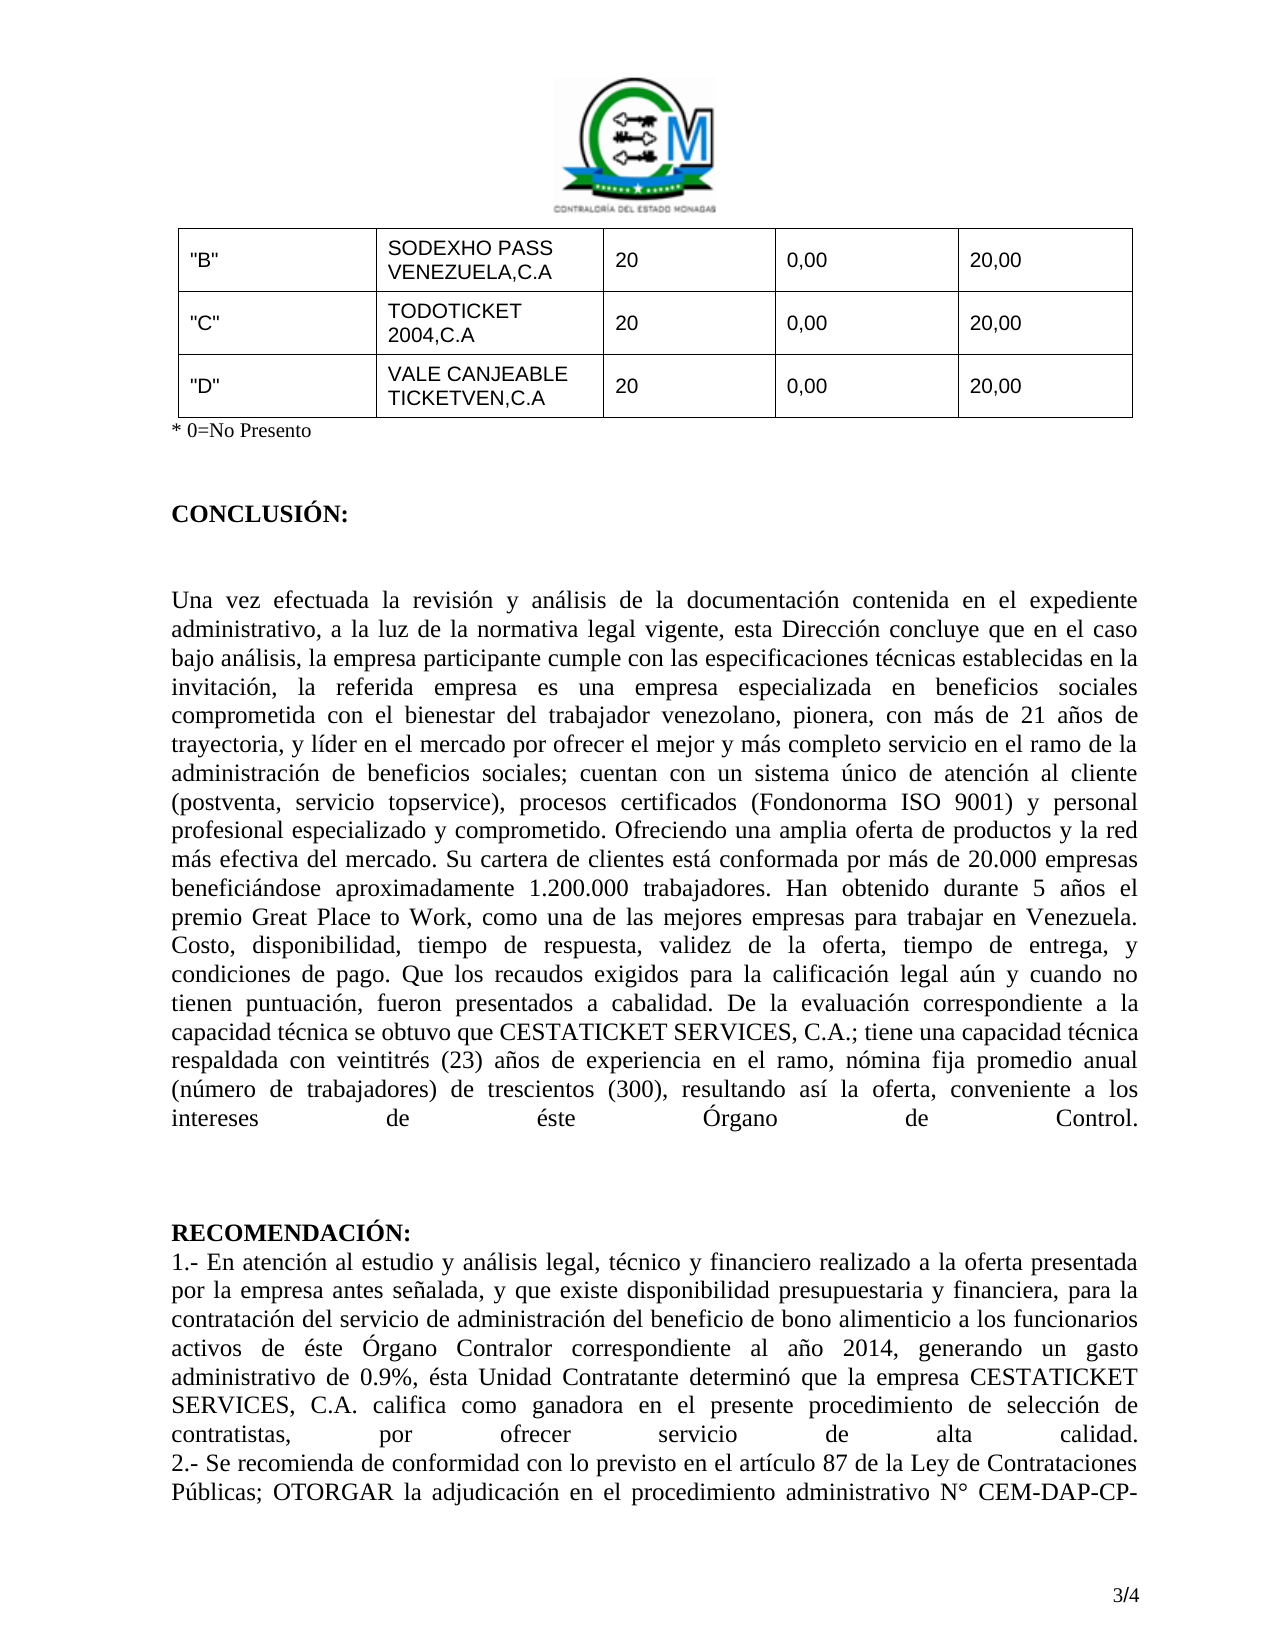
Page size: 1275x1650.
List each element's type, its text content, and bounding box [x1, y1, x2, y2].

table_cell VALE CANJEABLE TICKETVEN,C.A [377, 355, 603, 417]
table_cell 20 [604, 292, 775, 354]
text * 0=No Presento [171, 418, 1139, 442]
table_cell 0,00 [776, 292, 958, 354]
table_cell "C" [179, 292, 376, 354]
table_cell 20 [604, 355, 775, 417]
picture [551, 75, 719, 216]
text RECOMENDACIÓN: [171, 1218, 1139, 1247]
table_cell 20,00 [959, 229, 1132, 291]
table_cell 20 [604, 229, 775, 291]
table_cell "D" [179, 355, 376, 417]
table_cell 0,00 [776, 229, 958, 291]
table_cell "B" [179, 229, 376, 291]
table_cell SODEXHO PASS VENEZUELA,C.A [377, 229, 603, 291]
table_cell TODOTICKET 2004,C.A [377, 292, 603, 354]
table_cell 0,00 [776, 355, 958, 417]
text Una vez efectuada la revisión y análisis de la documentación contenida en el expediente administrativo, a la luz de la normativa legal vigente, esta Dirección concluye que en el caso bajo análisis, la empresa participante cumple con las especificaciones técnicas establecidas en la invitación, la referida empresa es una empresa especializada en beneficios sociales comprometida con el bienestar del trabajador venezolano, pionera, con más de 21 años de trayectoria, y líder en el mercado por ofrecer el mejor y más completo servicio en el ramo de la administración de beneficios sociales; cuentan con un sistema único de atención al cliente (postventa, servicio topservice), procesos certificados (Fondonorma ISO 9001) y personal profesional especializado y comprometido. Ofreciendo una amplia oferta de productos y la red más efectiva del mercado. Su cartera de clientes está conformada por más de 20.000 empresas beneficiándose aproximadamente 1.200.000 trabajadores. Han obtenido durante 5 años el premio Great Place to Work, como una de las mejores empresas para trabajar en Venezuela. Costo, disponibilidad, tiempo de respuesta, validez de la oferta, tiempo de entrega, y condiciones de pago. Que los recaudos exigidos para la calificación legal aún y cuando no tienen puntuación, fueron presentados a cabalidad. De la evaluación correspondiente a la capacidad técnica se obtuvo que CESTATICKET SERVICES, C.A.; tiene una capacidad técnica respaldada con veintitrés (23) años de experiencia en el ramo, nómina fija promedio anual (número de trabajadores) de trescientos (300), resultando así la oferta, conveniente a los intereses de éste Órgano de Control. [171, 557, 1139, 1161]
text 1.- En atención al estudio y análisis legal, técnico y financiero realizado a la oferta presentada por la empresa antes señalada, y que existe disponibilidad presupuestaria y financiera, para la contratación del servicio de administración del beneficio de bono alimenticio a los funcionarios activos de éste Órgano Contralor correspondiente al año 2014, generando un gasto administrativo de 0.9%, ésta Unidad Contratante determinó que la empresa CESTATICKET SERVICES, C.A. califica como ganadora en el presente procedimiento de selección de contratistas, por ofrecer servicio de alta calidad. 2.- Se recomienda de conformidad con lo previsto en el artículo 87 de la Ley de Contrataciones Públicas; OTORGAR la adjudicación en el procedimiento administrativo N° CEM-DAP-CP- [171, 1247, 1139, 1506]
table_cell 20,00 [959, 355, 1132, 417]
table_cell 20,00 [959, 292, 1132, 354]
text CONCLUSIÓN: [171, 499, 1139, 528]
